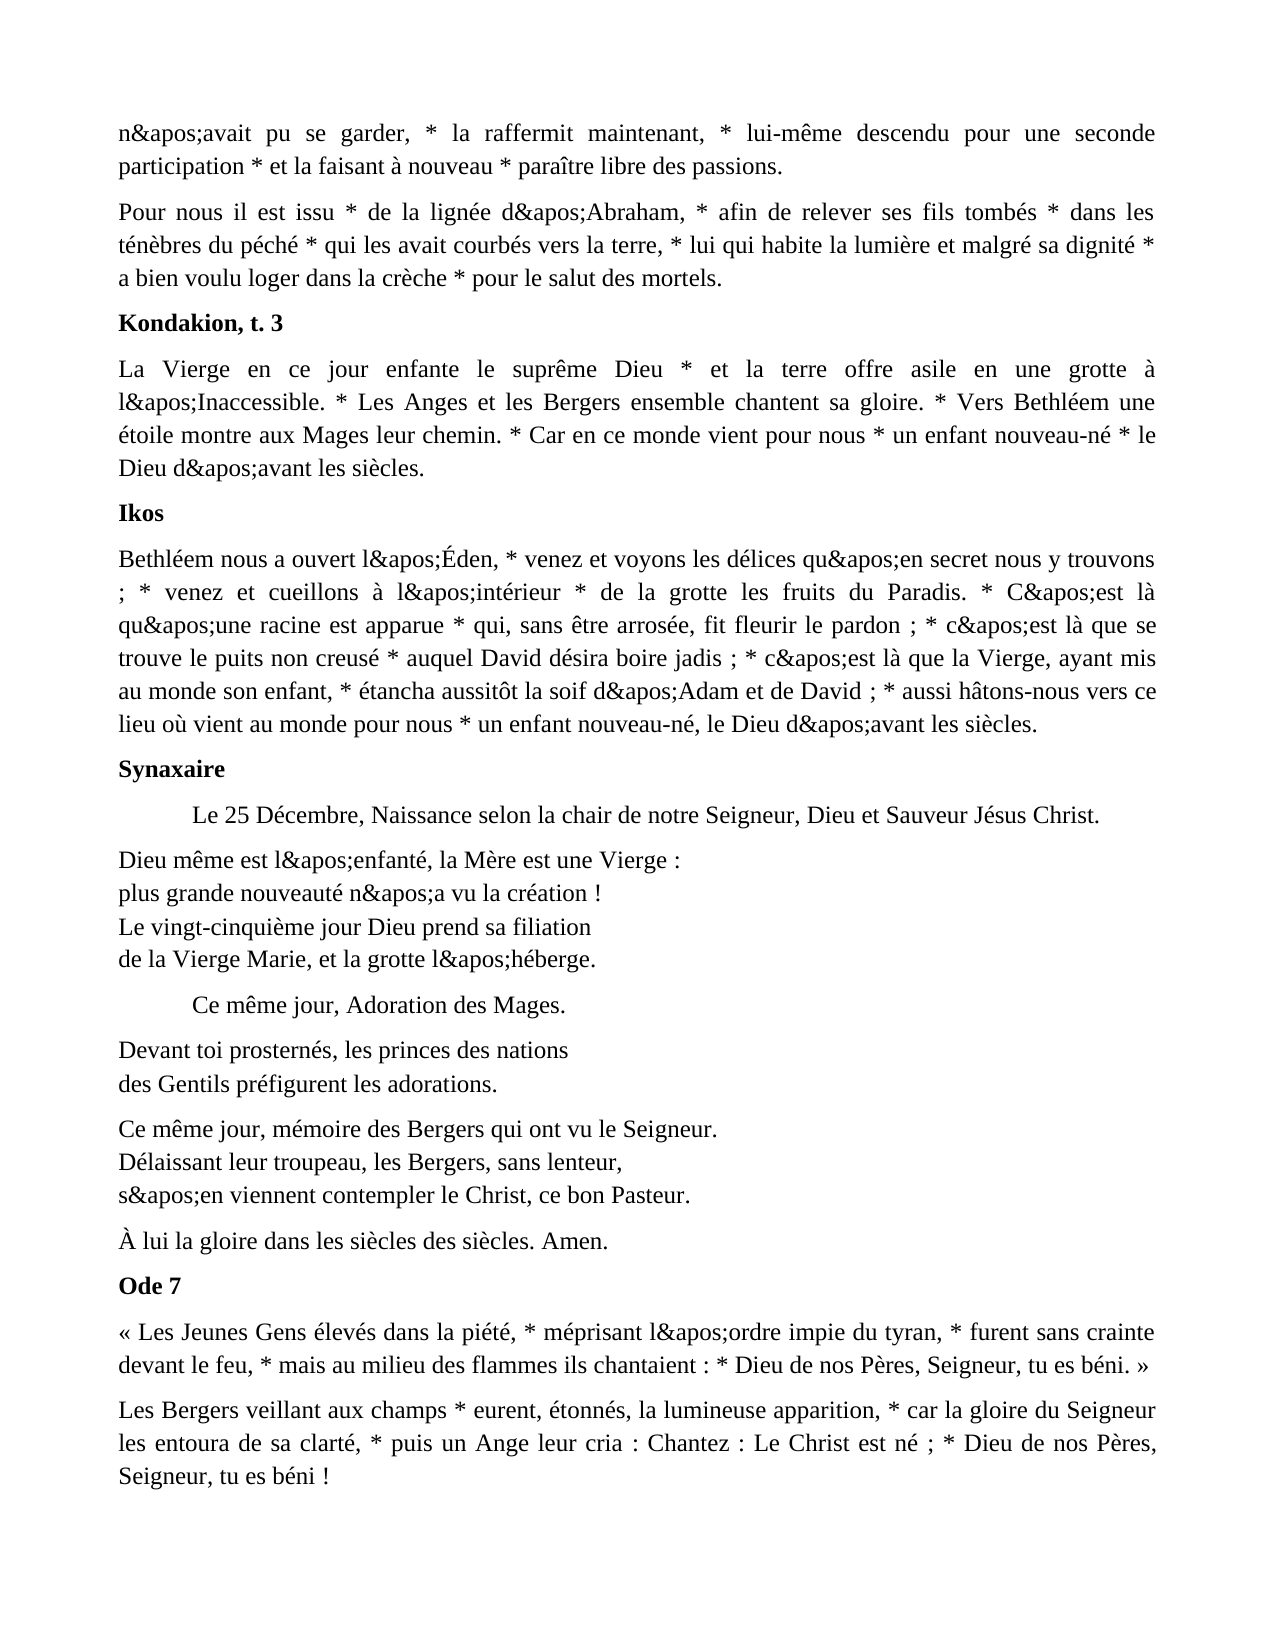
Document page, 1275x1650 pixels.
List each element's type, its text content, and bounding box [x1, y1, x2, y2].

text n&apos;avait pu se garder, * la raffermit maintenant, * lui-même descendu pour une seconde participation * et la faisant à nouveau * paraître libre des passions. [118, 118, 1157, 180]
text À lui la gloire dans les siècles des siècles. Amen. [118, 1226, 1157, 1254]
text Ode 7 [118, 1271, 1157, 1300]
text Ikos [118, 498, 1157, 527]
text Devant toi prosternés, les princes des nations [118, 1036, 1157, 1064]
text Délaissant leur troupeau, les Bergers, sans lenteur, [118, 1147, 1157, 1176]
text Les Bergers veillant aux champs * eurent, étonnés, la lumineuse apparition, * car la gloire du Seigneur les entoura de sa clarté, * puis un Ange leur cria : Chantez : Le Christ est né ; * Dieu de nos Pères, Seigneur, tu es béni ! [118, 1395, 1157, 1490]
text des Gentils préfigurent les adorations. [118, 1069, 1157, 1097]
text « Les Jeunes Gens élevés dans la piété, * méprisant l&apos;ordre impie du tyran, * furent sans crainte devant le feu, * mais au milieu des flammes ils chantaient : * Dieu de nos Pères, Seigneur, tu es béni. » [118, 1317, 1157, 1378]
text La Vierge en ce jour enfante le suprême Dieu * et la terre offre asile en une grotte à l&apos;Inaccessible. * Les Anges et les Bergers ensemble chantent sa gloire. * Vers Bethléem une étoile montre aux Mages leur chemin. * Car en ce monde vient pour nous * un enfant nouveau-né * le Dieu d&apos;avant les siècles. [118, 354, 1157, 482]
text Le vingt-cinquième jour Dieu prend sa filiation [118, 912, 1157, 940]
text de la Vierge Marie, et la grotte l&apos;héberge. [118, 944, 1157, 973]
text Kondakion, t. 3 [118, 308, 1157, 337]
text Dieu même est l&apos;enfanté, la Mère est une Vierge : [118, 846, 1157, 874]
text Bethléem nous a ouvert l&apos;Éden, * venez et voyons les délices qu&apos;en secret nous y trouvons ; * venez et cueillons à l&apos;intérieur * de la grotte les fruits du Paradis. * C&apos;est là qu&apos;une racine est apparue * qui, sans être arrosée, fit fleurir le pardon ; * c&apos;est là que se trouve le puits non creusé * auquel David désira boire jadis ; * c&apos;est là que la Vierge, ayant mis au monde son enfant, * étancha aussitôt la soif d&apos;Adam et de David ; * aussi hâtons-nous vers ce lieu où vient au monde pour nous * un enfant nouveau-né, le Dieu d&apos;avant les siècles. [118, 544, 1157, 738]
text Synaxaire [118, 754, 1157, 783]
text Ce même jour, Adoration des Mages. [118, 990, 1157, 1019]
text s&apos;en viennent contempler le Christ, ce bon Pasteur. [118, 1180, 1157, 1209]
text plus grande nouveauté n&apos;a vu la création ! [118, 878, 1157, 907]
text Le 25 Décembre, Naissance selon la chair de notre Seigneur, Dieu et Sauveur Jésus Christ. [192, 800, 1157, 829]
text Pour nous il est issu * de la lignée d&apos;Abraham, * afin de relever ses fils tombés * dans les ténèbres du péché * qui les avait courbés vers la terre, * lui qui habite la lumière et malgré sa dignité * a bien voulu loger dans la crèche * pour le salut des mortels. [118, 197, 1157, 291]
text Ce même jour, mémoire des Bergers qui ont vu le Seigneur. [118, 1114, 1157, 1143]
